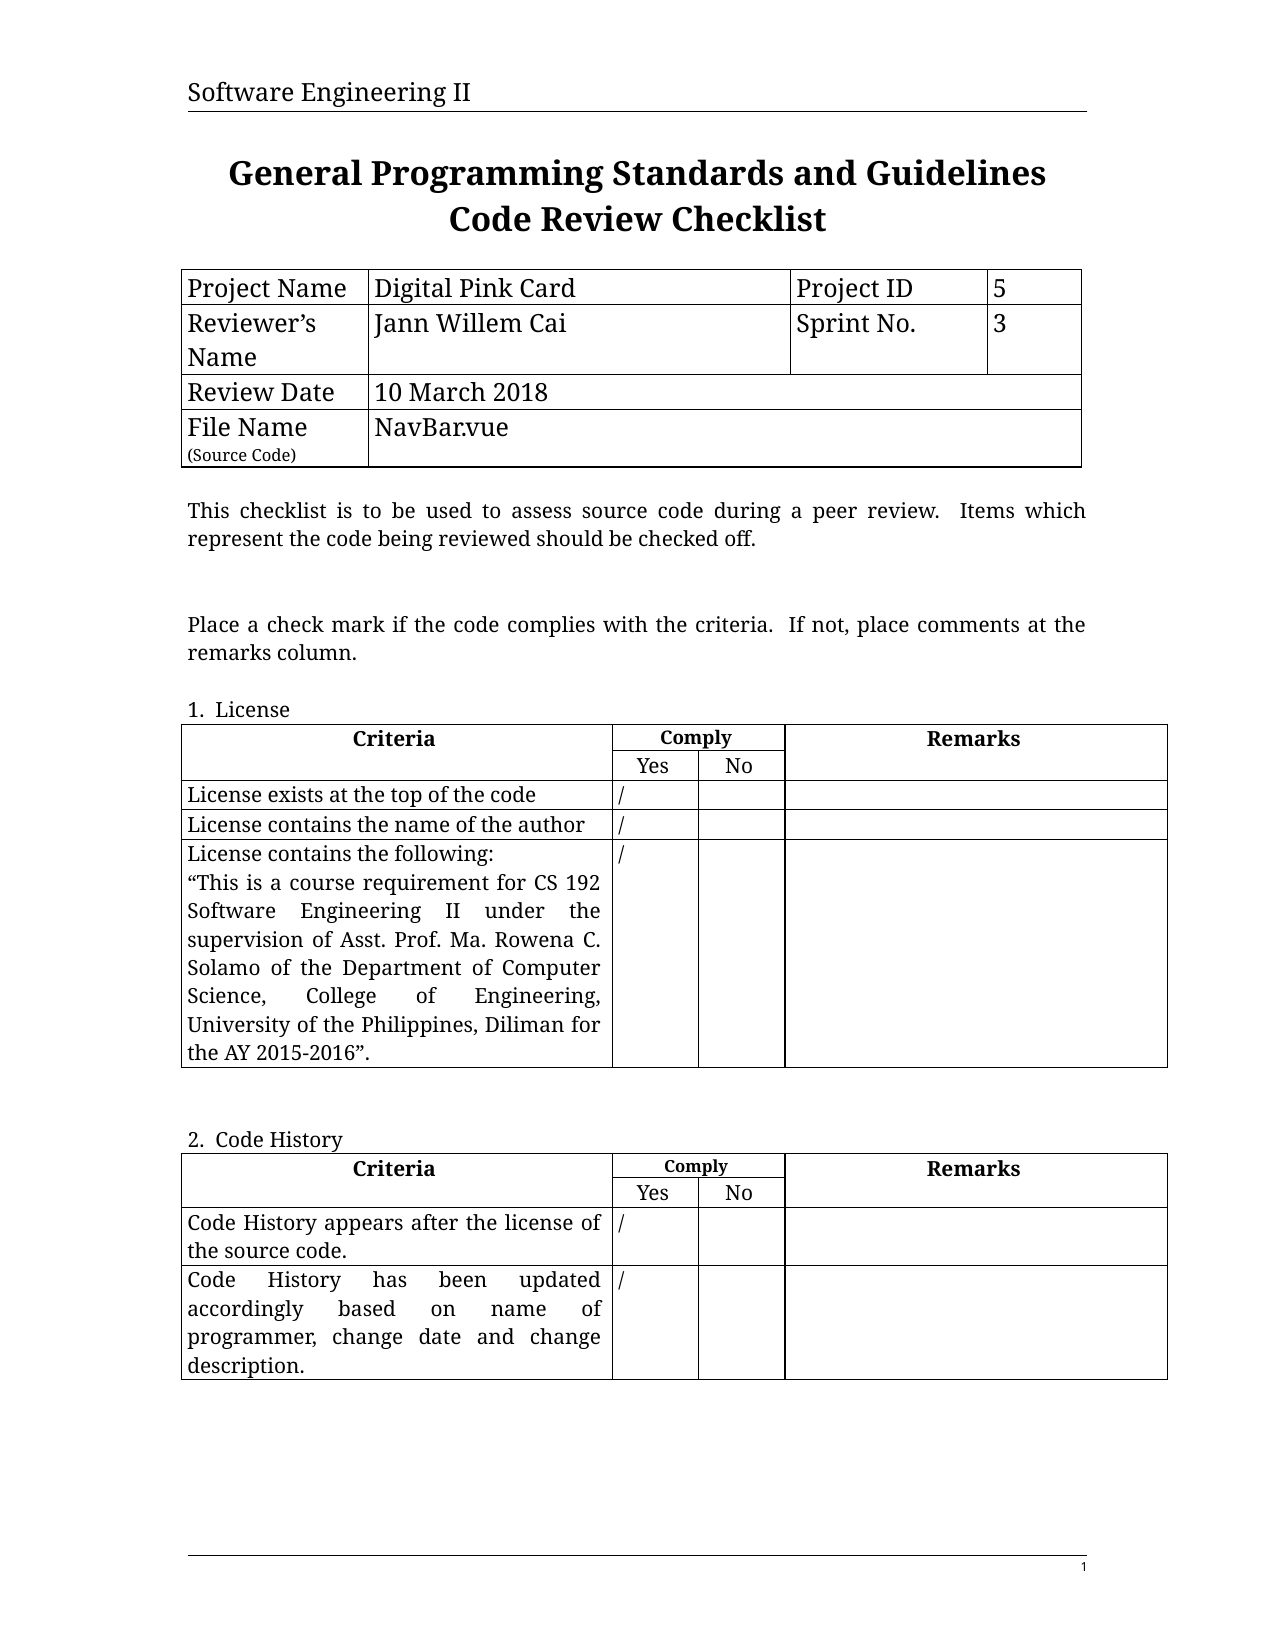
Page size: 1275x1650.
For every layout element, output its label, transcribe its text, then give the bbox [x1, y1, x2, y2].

table_cell Yes [613, 1178, 698, 1207]
text 1. License [187, 695, 1087, 723]
text Place a check mark if the code complies with the criteria. If not, place comments at the remarks column. [187, 610, 1087, 667]
table_cell 10 March 2018 [369, 375, 1081, 409]
table_cell Code History has been updated accordingly based on name of programmer, change date and change description. [182, 1266, 612, 1379]
table_cell [699, 781, 784, 809]
table_cell / [613, 1208, 698, 1264]
table_cell [786, 781, 1167, 809]
table_header Criteria [182, 1154, 612, 1207]
table_cell [699, 840, 784, 1067]
table_header Criteria [182, 725, 612, 779]
table_cell [786, 1208, 1167, 1264]
table_cell Reviewer’s Name [182, 305, 368, 373]
table_cell File Name (Source Code) [182, 410, 368, 466]
table_header Comply [613, 1154, 784, 1177]
table_header Remarks [786, 1154, 1167, 1207]
table_cell [786, 840, 1167, 1067]
table_cell Jann Willem Cai [369, 305, 790, 373]
table_header 5 [988, 270, 1081, 304]
table_header Remarks [786, 725, 1167, 779]
table_cell [699, 810, 784, 838]
table_cell No [699, 751, 784, 779]
table_cell / [613, 810, 698, 838]
text This checklist is to be used to assess source code during a peer review. Items which represent the code being reviewed should be checked off. [187, 496, 1087, 553]
table_cell [699, 1208, 784, 1264]
table_header Project Name [182, 270, 368, 304]
table_cell License contains the following: “This is a course requirement for CS 192 Software Engineering II under the supervision of Asst. Prof. Ma. Rowena C. Solamo of the Department of Computer Science, College of Engineering, University of the Philippines, Diliman for the AY 2015-2016”. [182, 840, 612, 1067]
table_cell No [699, 1178, 784, 1207]
table_cell 3 [988, 305, 1081, 373]
table_header Digital Pink Card [369, 270, 790, 304]
table_cell [699, 1266, 784, 1379]
table_cell Sprint No. [791, 305, 987, 373]
table_cell License contains the name of the author [182, 810, 612, 838]
table_cell Code History appears after the license of the source code. [182, 1208, 612, 1264]
text General Programming Standards and Guidelines Code Review Checklist [187, 150, 1087, 241]
table_cell Yes [613, 751, 698, 779]
table_cell / [613, 1266, 698, 1379]
table_cell NavBar.vue [369, 410, 1081, 466]
table_cell / [613, 781, 698, 809]
table_header Project ID [791, 270, 987, 304]
table_cell License exists at the top of the code [182, 781, 612, 809]
table_cell [786, 1266, 1167, 1379]
table_cell [786, 810, 1167, 838]
table_cell Review Date [182, 375, 368, 409]
table_cell / [613, 840, 698, 1067]
text 2. Code History [187, 1125, 1087, 1153]
table_header Comply [613, 725, 784, 750]
